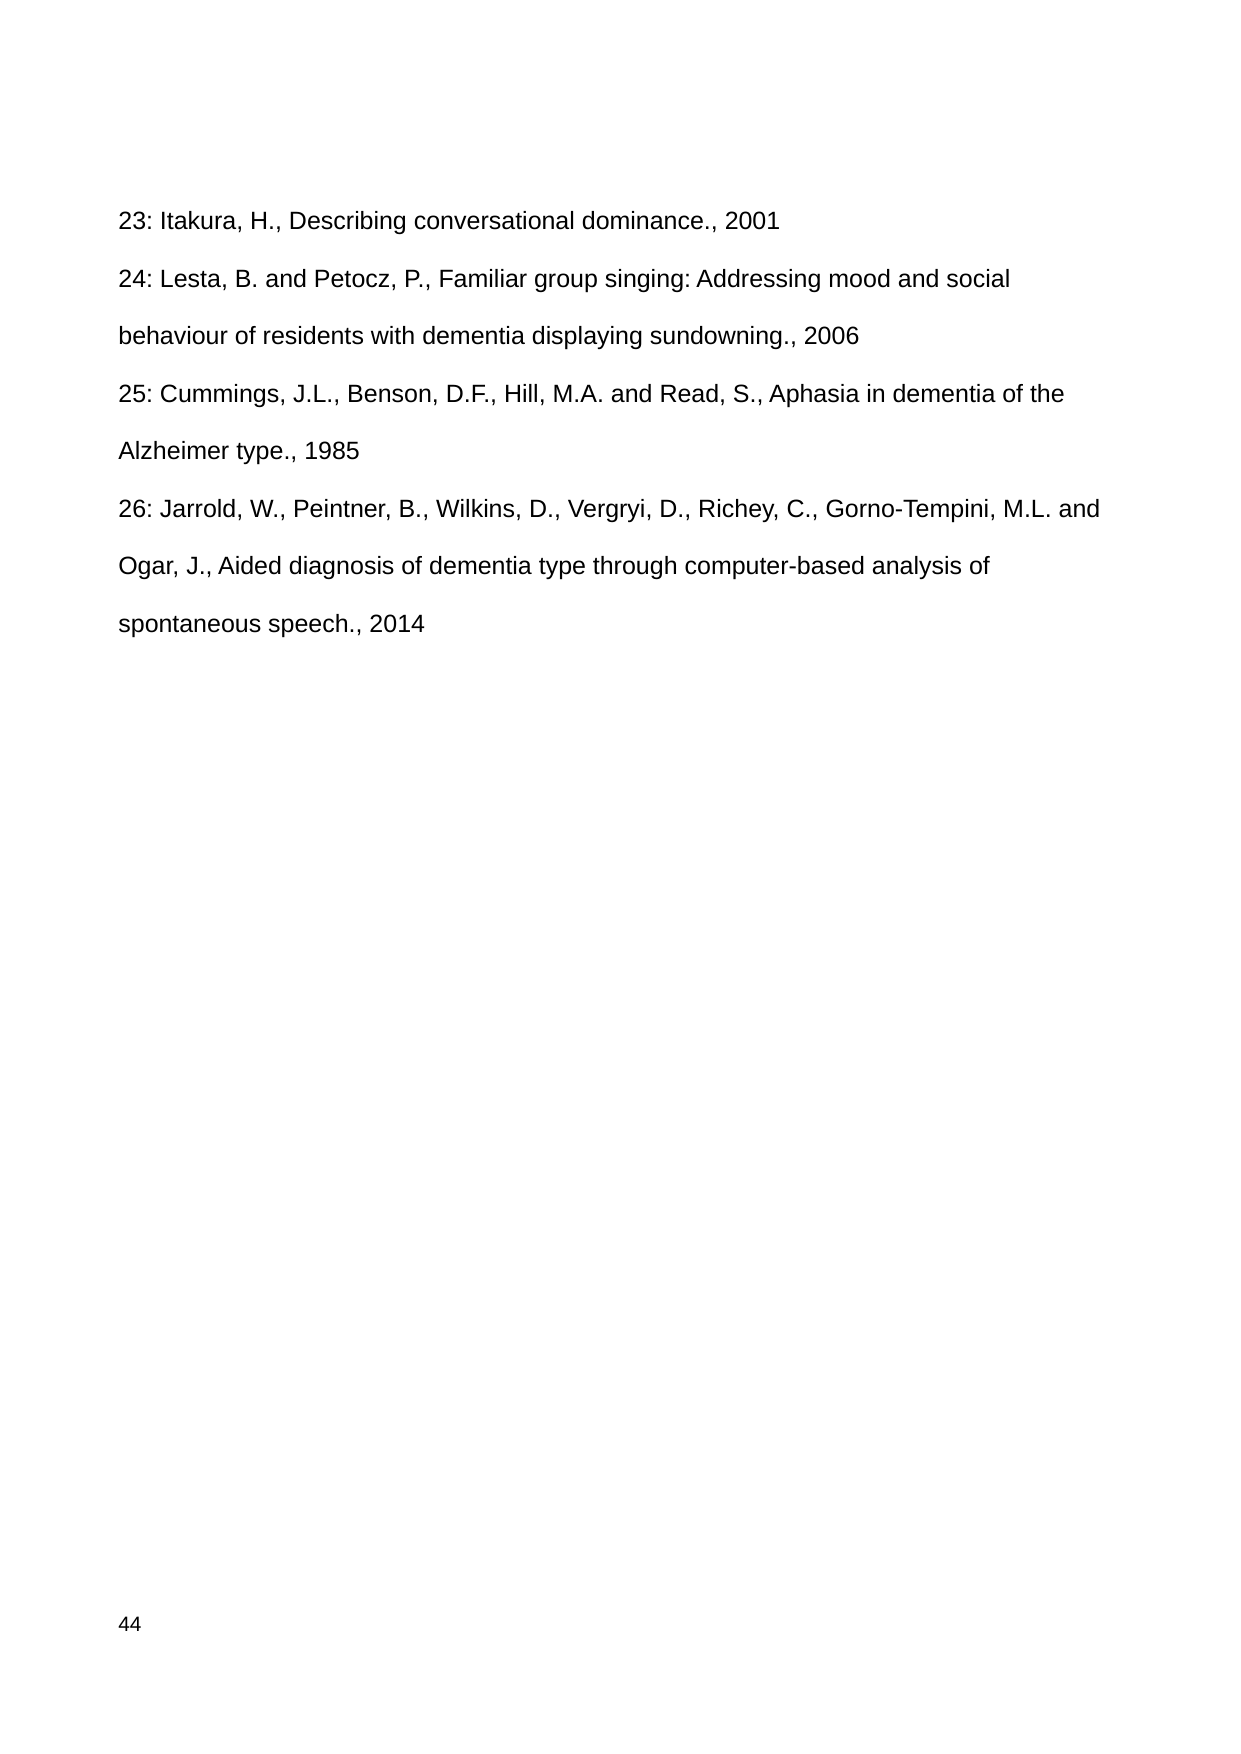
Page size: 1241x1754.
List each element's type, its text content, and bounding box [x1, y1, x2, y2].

text 25: Cummings, J.L., Benson, D.F., Hill, M.A. and Read, S., Aphasia in dementia of the Alzheimer type., 1985 [118, 379, 1122, 465]
text 23: Itakura, H., Describing conversational dominance., 2001 [118, 206, 1122, 235]
text 24: Lesta, B. and Petocz, P., Familiar group singing: Addressing mood and social behaviour of residents with dementia displaying sundowning., 2006 [118, 264, 1122, 350]
text 26: Jarrold, W., Peintner, B., Wilkins, D., Vergryi, D., Richey, C., Gorno-Tempini, M.L. and Ogar, J., Aided diagnosis of dementia type through computer-based analysis of spontaneous speech., 2014 [118, 494, 1122, 637]
